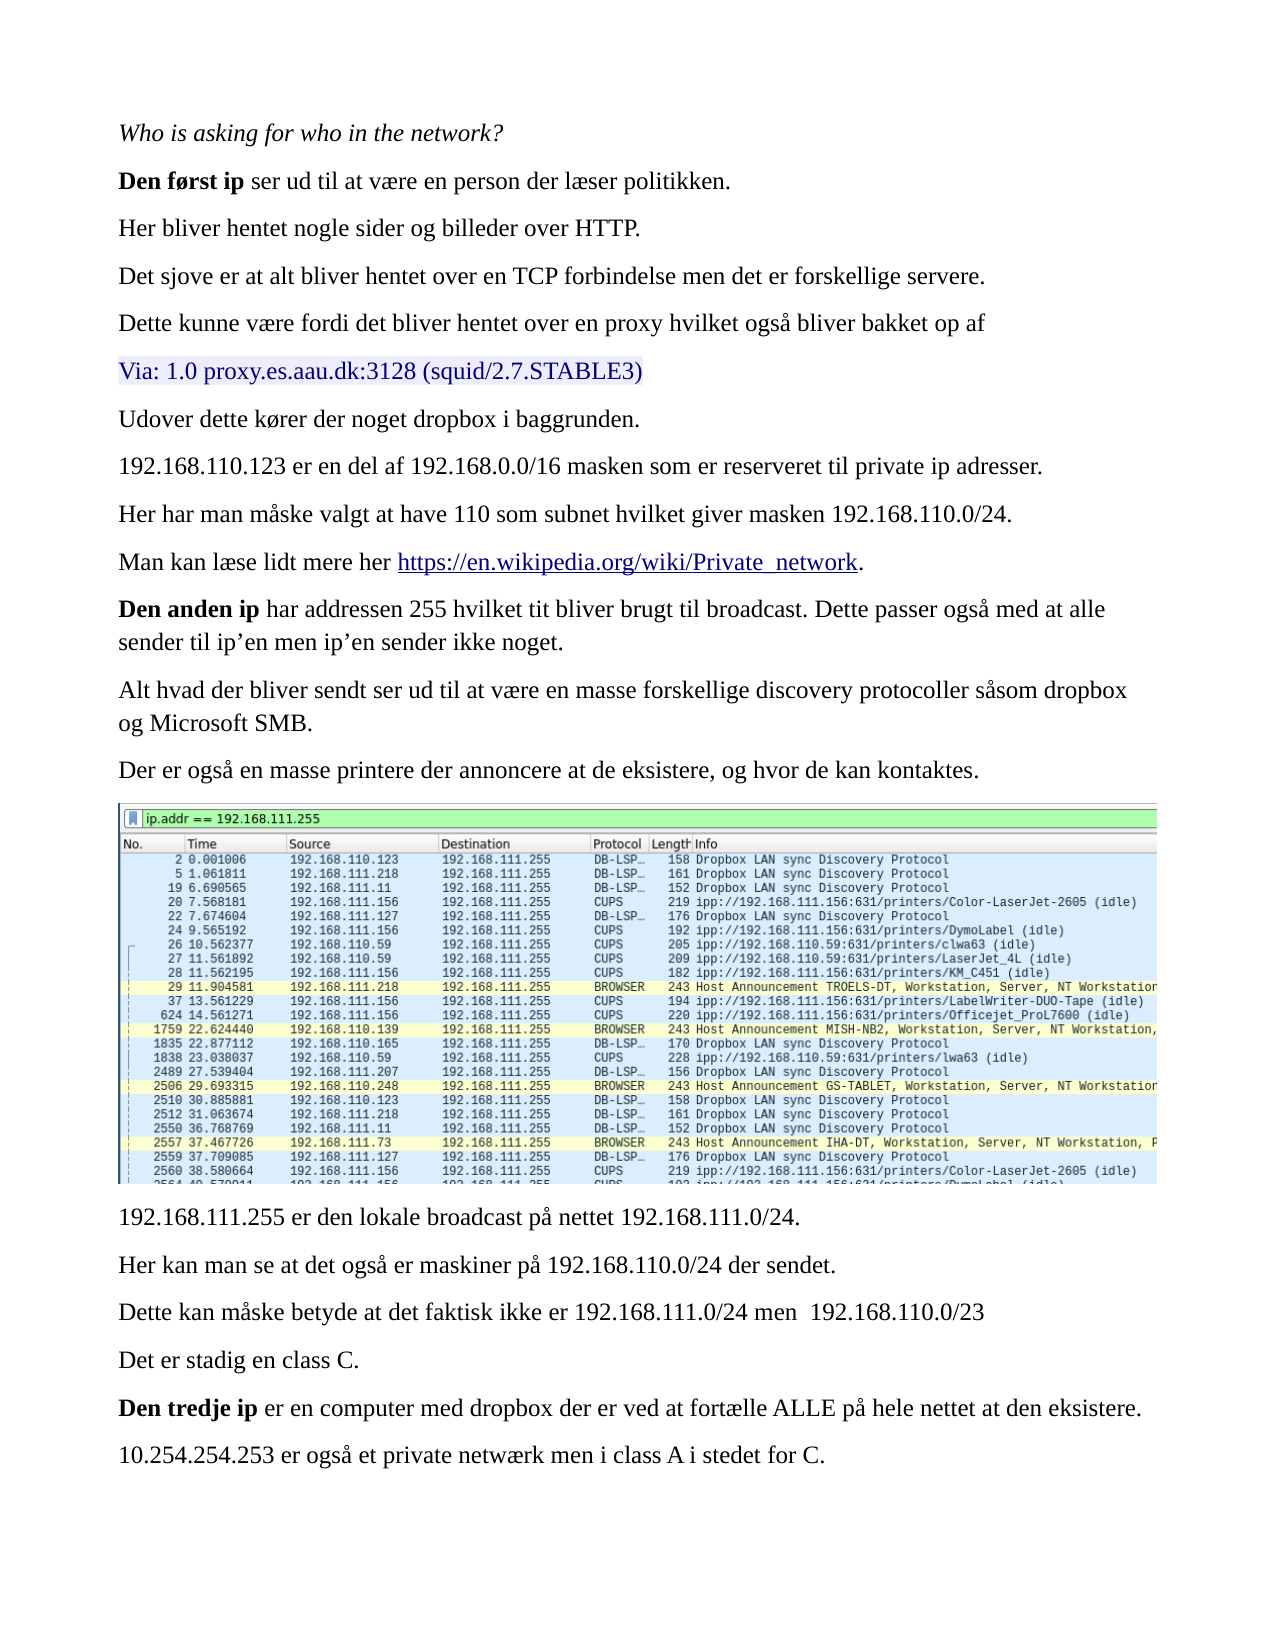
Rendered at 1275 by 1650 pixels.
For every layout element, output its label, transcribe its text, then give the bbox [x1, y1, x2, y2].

text Her kan man se at det også er maskiner på 192.168.110.0/24 der sendet. [118, 1250, 1157, 1279]
text Man kan læse lidt mere her https://en.wikipedia.org/wiki/Private_network. [118, 547, 1157, 575]
text Her bliver hentet nogle sider og billeder over HTTP. [118, 213, 1157, 242]
picture [118, 803, 1157, 1184]
text Alt hvad der bliver sendt ser ud til at være en masse forskellige discovery protocoller såsom dropbox og Microsoft SMB. [118, 675, 1157, 737]
text Den anden ip har addressen 255 hvilket tit bliver brugt til broadcast. Dette passer også med at alle sender til ip’en men ip’en sender ikke noget. [118, 594, 1157, 656]
text Det er stadig en class C. [118, 1345, 1157, 1374]
text Det sjove er at alt bliver hentet over en TCP forbindelse men det er forskellige servere. [118, 261, 1157, 290]
text Udover dette kører der noget dropbox i baggrunden. [118, 404, 1157, 432]
text Den først ip ser ud til at være en person der læser politikken. [118, 166, 1157, 194]
text 192.168.111.255 er den lokale broadcast på nettet 192.168.111.0/24. [118, 1202, 1157, 1231]
text Who is asking for who in the network? [118, 118, 1157, 147]
text Der er også en masse printere der annoncere at de eksistere, og hvor de kan kontaktes. [118, 755, 1157, 784]
text Via: 1.0 proxy.es.aau.dk:3128 (squid/2.7.STABLE3) [118, 356, 1157, 385]
text Den tredje ip er en computer med dropbox der er ved at fortælle ALLE på hele nettet at den eksistere. [118, 1393, 1157, 1421]
text 10.254.254.253 er også et private netwærk men i class A i stedet for C. [118, 1440, 1157, 1469]
text Dette kunne være fordi det bliver hentet over en proxy hvilket også bliver bakket op af [118, 308, 1157, 337]
text Her har man måske valgt at have 110 som subnet hvilket giver masken 192.168.110.0/24. [118, 499, 1157, 528]
text 192.168.110.123 er en del af 192.168.0.0/16 masken som er reserveret til private ip adresser. [118, 451, 1157, 480]
text Dette kan måske betyde at det faktisk ikke er 192.168.111.0/24 men 192.168.110.0/23 [118, 1297, 1157, 1326]
